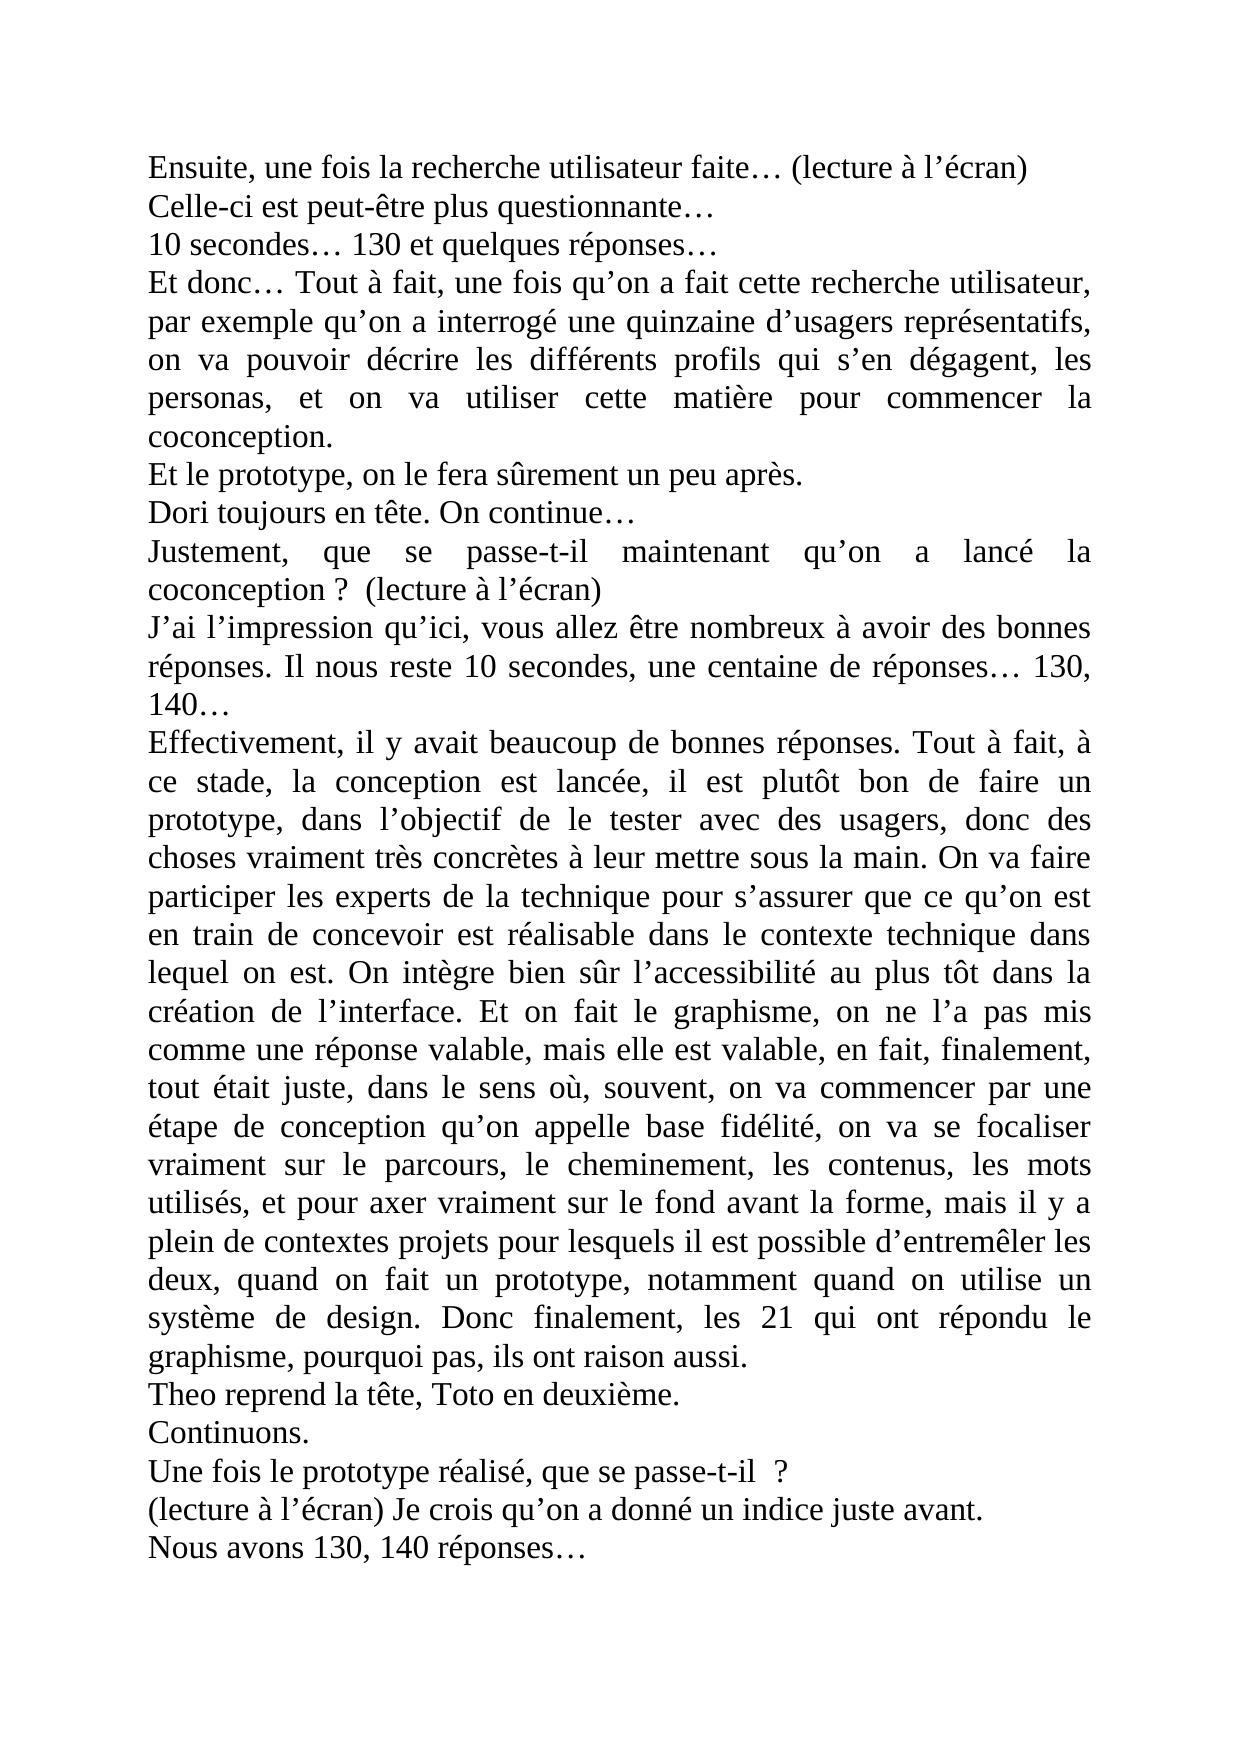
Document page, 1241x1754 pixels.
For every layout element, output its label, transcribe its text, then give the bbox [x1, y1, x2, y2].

text Celle-ci est peut-être plus questionnante… [148, 186, 1093, 224]
text Theo reprend la tête, Toto en deuxième. [148, 1374, 1093, 1413]
text 10 secondes… 130 et quelques réponses… [148, 224, 1093, 263]
text Une fois le prototype réalisé, que se passe-t-il ? [148, 1451, 1093, 1489]
text Continuons. [148, 1413, 1093, 1451]
text J’ai l’impression qu’ici, vous allez être nombreux à avoir des bonnes réponses. Il nous reste 10 secondes, une centaine de réponses… 130, 140… [148, 608, 1093, 723]
text Justement, que se passe-t-il maintenant qu’on a lancé la coconception ? (lecture à l’écran) [148, 531, 1093, 608]
text Et donc… Tout à fait, une fois qu’on a fait cette recherche utilisateur, par exemple qu’on a interrogé une quinzaine d’usagers représentatifs, on va pouvoir décrire les différents profils qui s’en dégagent, les personas, et on va utiliser cette matière pour commencer la coconception. [148, 263, 1093, 454]
text Dori toujours en tête. On continue… [148, 493, 1093, 531]
text Effectivement, il y avait beaucoup de bonnes réponses. Tout à fait, à ce stade, la conception est lancée, il est plutôt bon de faire un prototype, dans l’objectif de le tester avec des usagers, donc des choses vraiment très concrètes à leur mettre sous la main. On va faire participer les experts de la technique pour s’assurer que ce qu’on est en train de concevoir est réalisable dans le contexte technique dans lequel on est. On intègre bien sûr l’accessibilité au plus tôt dans la création de l’interface. Et on fait le graphisme, on ne l’a pas mis comme une réponse valable, mais elle est valable, en fait, finalement, tout était juste, dans le sens où, souvent, on va commencer par une étape de conception qu’on appelle base fidélité, on va se focaliser vraiment sur le parcours, le cheminement, les contenus, les mots utilisés, et pour axer vraiment sur le fond avant la forme, mais il y a plein de contextes projets pour lesquels il est possible d’entremêler les deux, quand on fait un prototype, notamment quand on utilise un système de design. Donc finalement, les 21 qui ont répondu le graphisme, pourquoi pas, ils ont raison aussi. [148, 723, 1093, 1374]
text (lecture à l’écran) Je crois qu’on a donné un indice juste avant. [148, 1489, 1093, 1528]
text Et le prototype, on le fera sûrement un peu après. [148, 454, 1093, 493]
text Ensuite, une fois la recherche utilisateur faite… (lecture à l’écran) [148, 148, 1093, 186]
text Nous avons 130, 140 réponses… [148, 1528, 1093, 1566]
